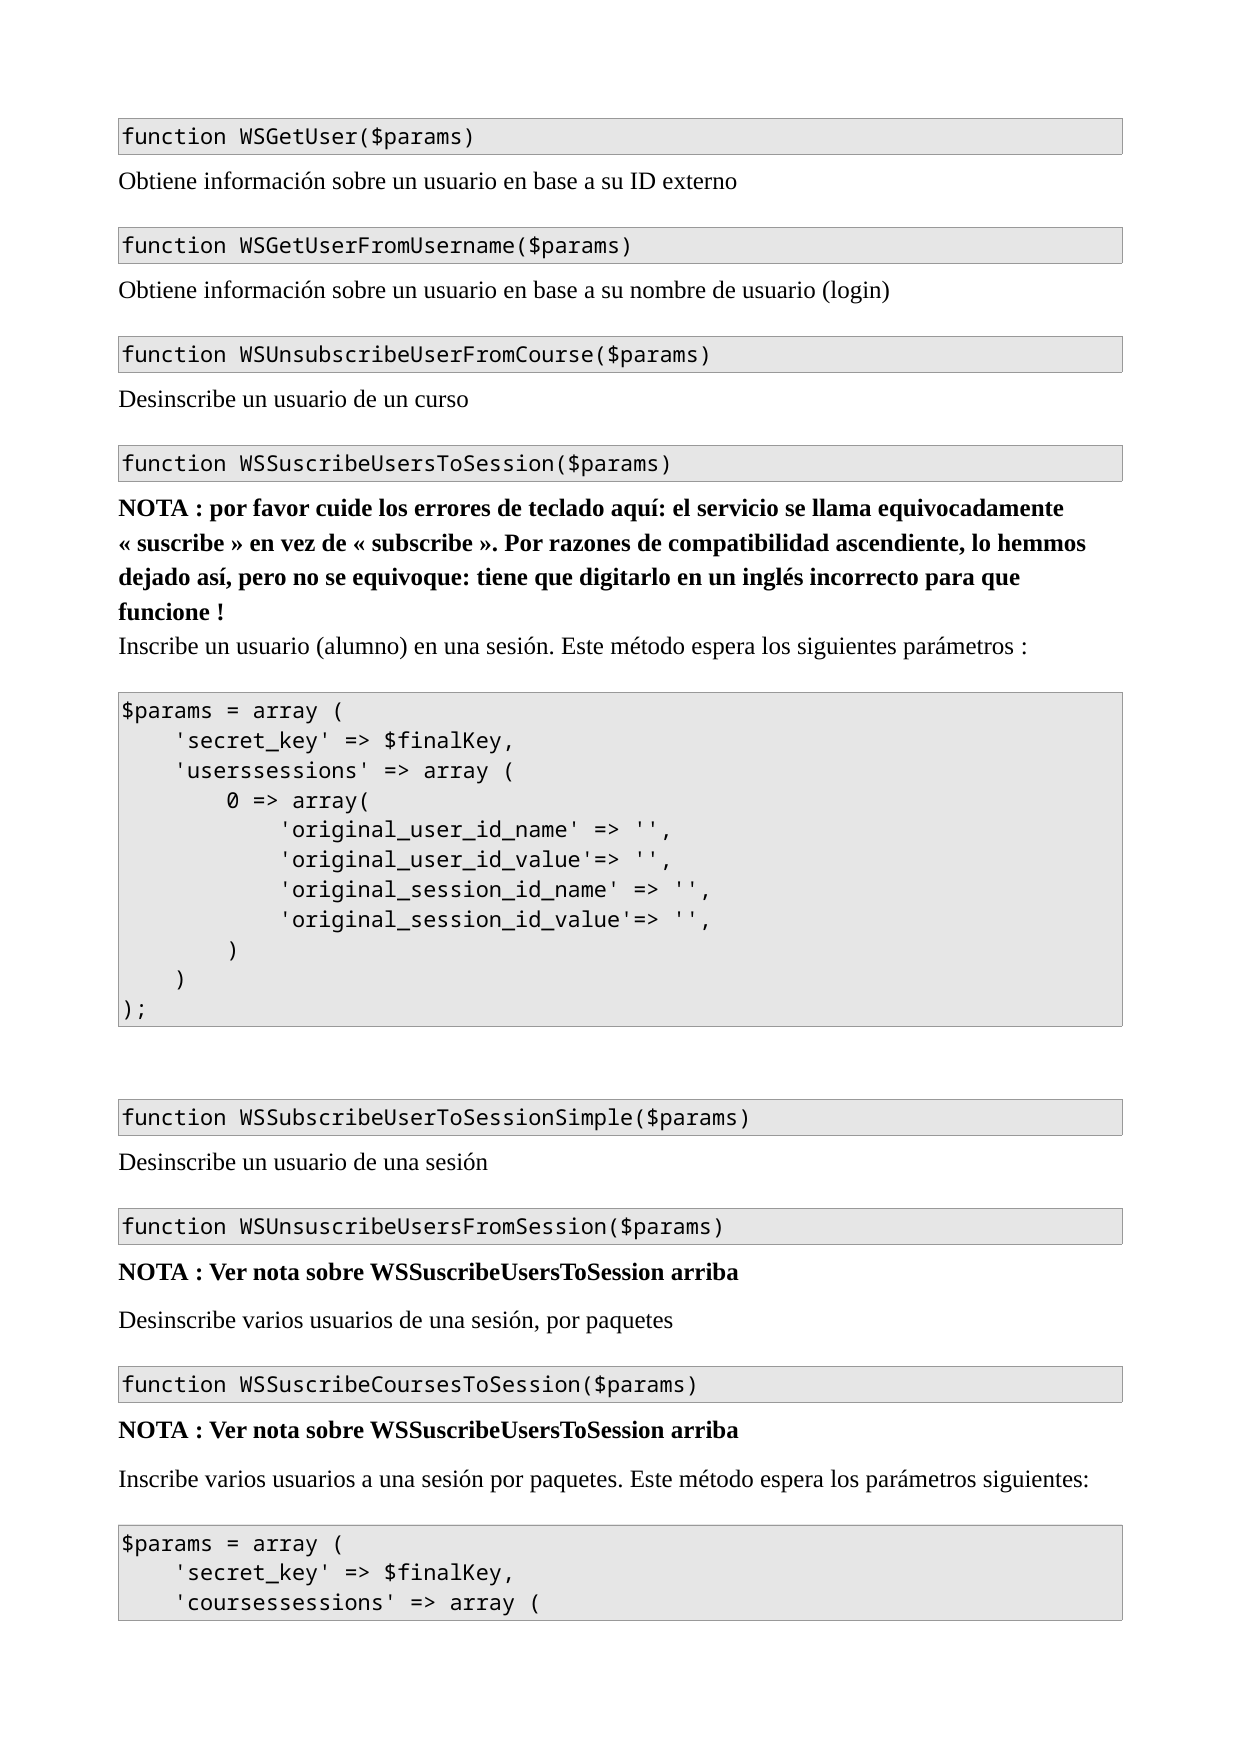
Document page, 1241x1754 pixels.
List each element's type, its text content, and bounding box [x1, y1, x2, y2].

text Desinscribe un usuario de un curso [118, 384, 1122, 413]
text NOTA : Ver nota sobre WSSuscribeUsersToSession arriba [118, 1415, 1122, 1443]
text function WSGetUserFromUsername($params) [119, 228, 1122, 263]
text function WSUnsuscribeUsersFromSession($params) [119, 1209, 1122, 1244]
text NOTA : por favor cuide los errores de teclado aquí: el servicio se llama equivocadamente « suscribe » en vez de « subscribe ». Por razones de compatibilidad ascendiente, lo hemmos dejado así, pero no se equivoque: tiene que digitarlo en un inglés incorrecto para que funcione ! Inscribe un usuario (alumno) en una sesión. Este método espera los siguientes parámetros : [118, 493, 1122, 660]
text $params = array ( 'secret_key' => $finalKey, 'userssessions' => array ( 0 => array( 'original_user_id_name' => '', 'original_user_id_value'=> '', 'original_session_id_name' => '', 'original_session_id_value'=> '', ) ) ); [119, 693, 1122, 1026]
text function WSSuscribeUsersToSession($params) [119, 446, 1122, 481]
text function WSSuscribeCoursesToSession($params) [119, 1367, 1122, 1402]
text Inscribe varios usuarios a una sesión por paquetes. Este método espera los parámetros siguientes: [118, 1464, 1122, 1492]
text function WSGetUser($params) [119, 119, 1122, 154]
text Desinscribe varios usuarios de una sesión, por paquetes [118, 1306, 1122, 1334]
text Obtiene información sobre un usuario en base a su nombre de usuario (login) [118, 275, 1122, 304]
text $params = array ( 'secret_key' => $finalKey, 'coursessessions' => array ( [119, 1526, 1122, 1620]
text NOTA : Ver nota sobre WSSuscribeUsersToSession arriba [118, 1257, 1122, 1285]
text function WSUnsubscribeUserFromCourse($params) [119, 337, 1122, 372]
text Desinscribe un usuario de una sesión [118, 1147, 1122, 1176]
text Obtiene información sobre un usuario en base a su ID externo [118, 166, 1122, 195]
text function WSSubscribeUserToSessionSimple($params) [119, 1100, 1122, 1135]
